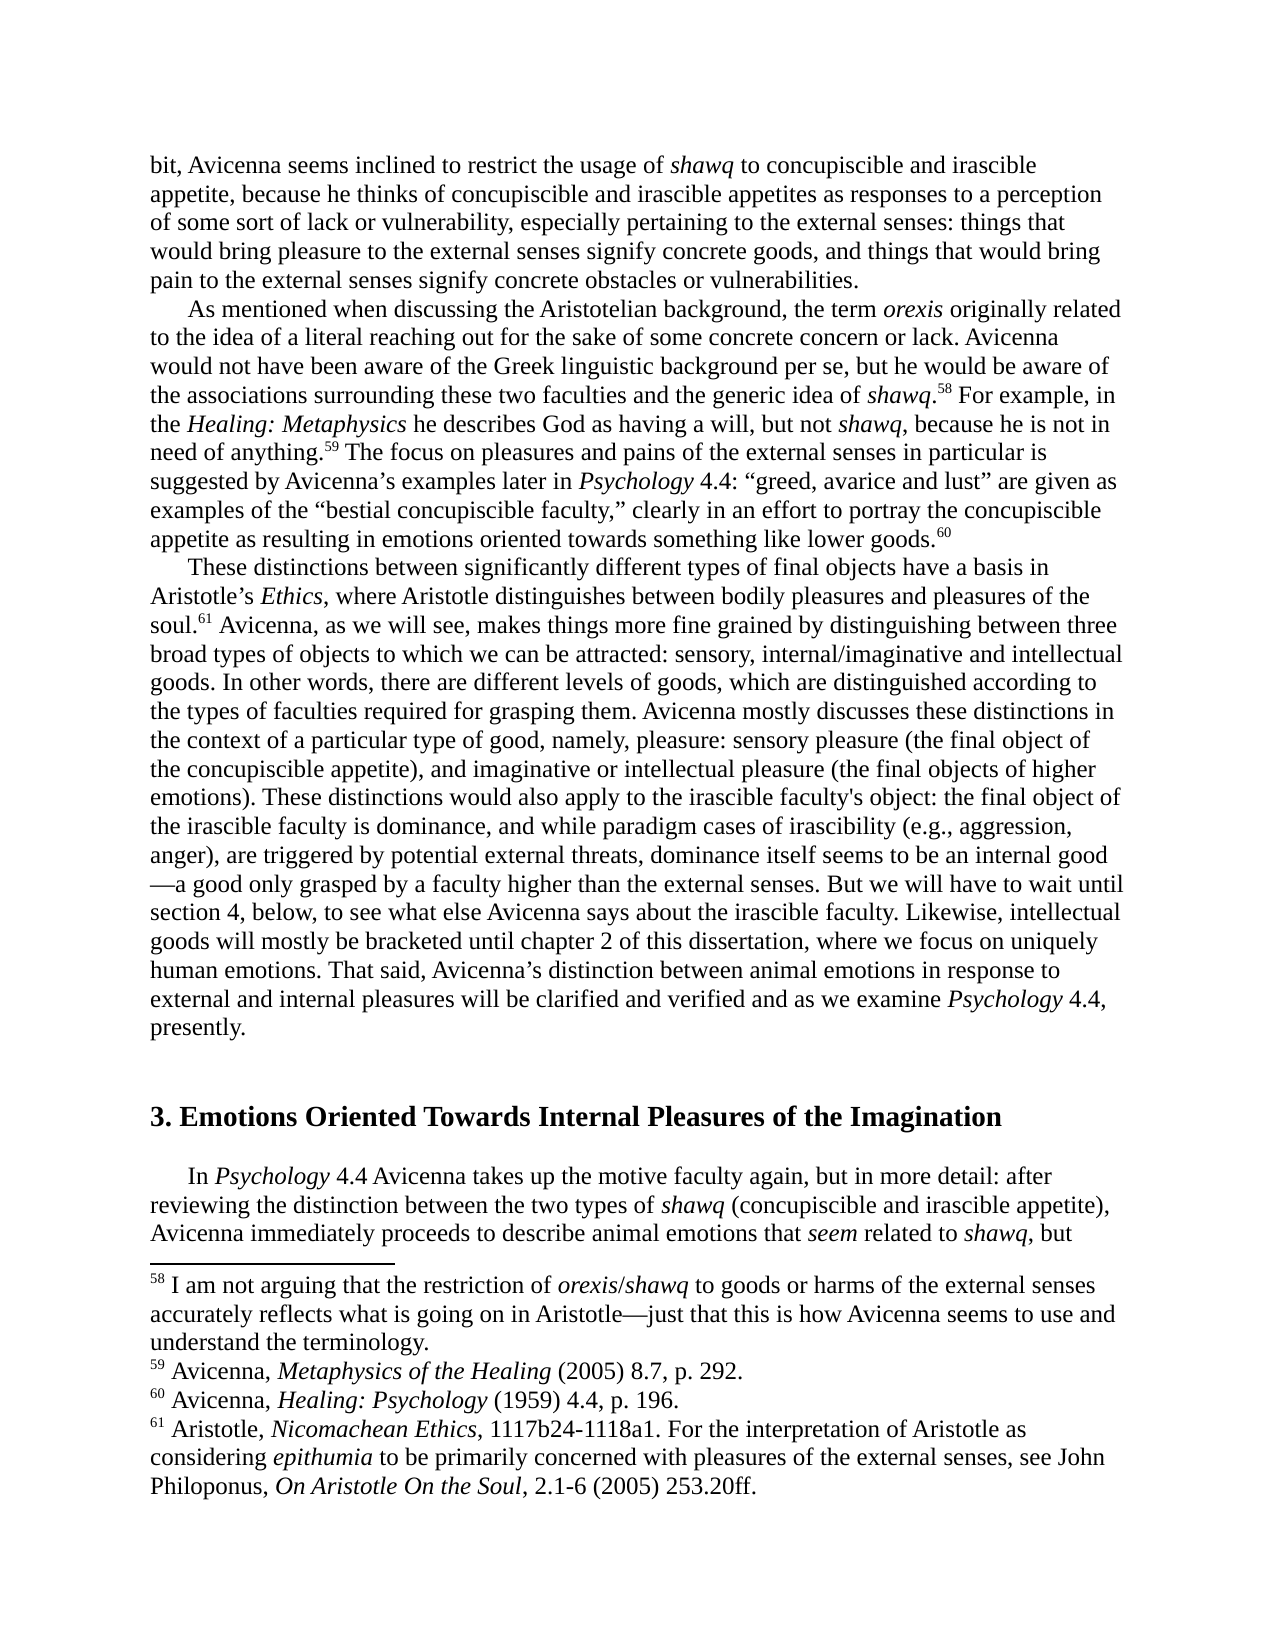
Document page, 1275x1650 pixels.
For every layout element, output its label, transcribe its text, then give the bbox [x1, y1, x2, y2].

text In Psychology 4.4 Avicenna takes up the motive faculty again, but in more detail: after reviewing the distinction between the two types of shawq (concupiscible and irascible appetite), Avicenna immediately proceeds to describe animal emotions that seem related to shawq, but [150, 1161, 1125, 1247]
subtitle 3. Emotions Oriented Towards Internal Pleasures of the Imagination [150, 1099, 1125, 1132]
text These distinctions between significantly different types of final objects have a basis in Aristotle’s Ethics, where Aristotle distinguishes between bodily pleasures and pleasures of the soul. Avicenna, as we will see, makes things more fine grained by distinguishing between three broad types of objects to which we can be attracted: sensory, internal/imaginative and intellectual goods. In other words, there are different levels of goods, which are distinguished according to the types of faculties required for grasping them. Avicenna mostly discusses these distinctions in the context of a particular type of good, namely, pleasure: sensory pleasure (the final object of the concupiscible appetite), and imaginative or intellectual pleasure (the final objects of higher emotions). These distinctions would also apply to the irascible faculty's object: the final object of the irascible faculty is dominance, and while paradigm cases of irascibility (e.g., aggression, anger), are triggered by potential external threats, dominance itself seems to be an internal good—a good only grasped by a faculty higher than the external senses. But we will have to wait until section 4, below, to see what else Avicenna says about the irascible faculty. Likewise, intellectual goods will mostly be bracketed until chapter 2 of this dissertation, where we focus on uniquely human emotions. That said, Avicenna’s distinction between animal emotions in response to external and internal pleasures will be clarified and verified and as we examine Psychology 4.4, presently. [150, 552, 1125, 1041]
text bit, Avicenna seems inclined to restrict the usage of shawq to concupiscible and irascible appetite, because he thinks of concupiscible and irascible appetites as responses to a perception of some sort of lack or vulnerability, especially pertaining to the external senses: things that would bring pleasure to the external senses signify concrete goods, and things that would bring pain to the external senses signify concrete obstacles or vulnerabilities. [150, 150, 1125, 294]
text As mentioned when discussing the Aristotelian background, the term orexis originally related to the idea of a literal reaching out for the sake of some concrete concern or lack. Avicenna would not have been aware of the Greek linguistic background per se, but he would be aware of the associations surrounding these two faculties and the generic idea of shawq. For example, in the Healing: Metaphysics he describes God as having a will, but not shawq, because he is not in need of anything. The focus on pleasures and pains of the external senses in particular is suggested by Avicenna’s examples later in Psychology 4.4: “greed, avarice and lust” are given as examples of the “bestial concupiscible faculty,” clearly in an effort to portray the concupiscible appetite as resulting in emotions oriented towards something like lower goods. [150, 294, 1125, 552]
text Avicenna, Metaphysics of the Healing (2005) 8.7, p. 292. [150, 1356, 1125, 1385]
text Aristotle, Nicomachean Ethics, 1117b24-1118a1. For the interpretation of Aristotle as considering epithumia to be primarily concerned with pleasures of the external senses, see John Philoponus, On Aristotle On the Soul, 2.1-6 (2005) 253.20ff. [150, 1414, 1125, 1500]
text Avicenna, Healing: Psychology (1959) 4.4, p. 196. [150, 1385, 1125, 1414]
text I am not arguing that the restriction of orexis/shawq to goods or harms of the external senses accurately reflects what is going on in Aristotle―just that this is how Avicenna seems to use and understand the terminology. [150, 1270, 1125, 1356]
